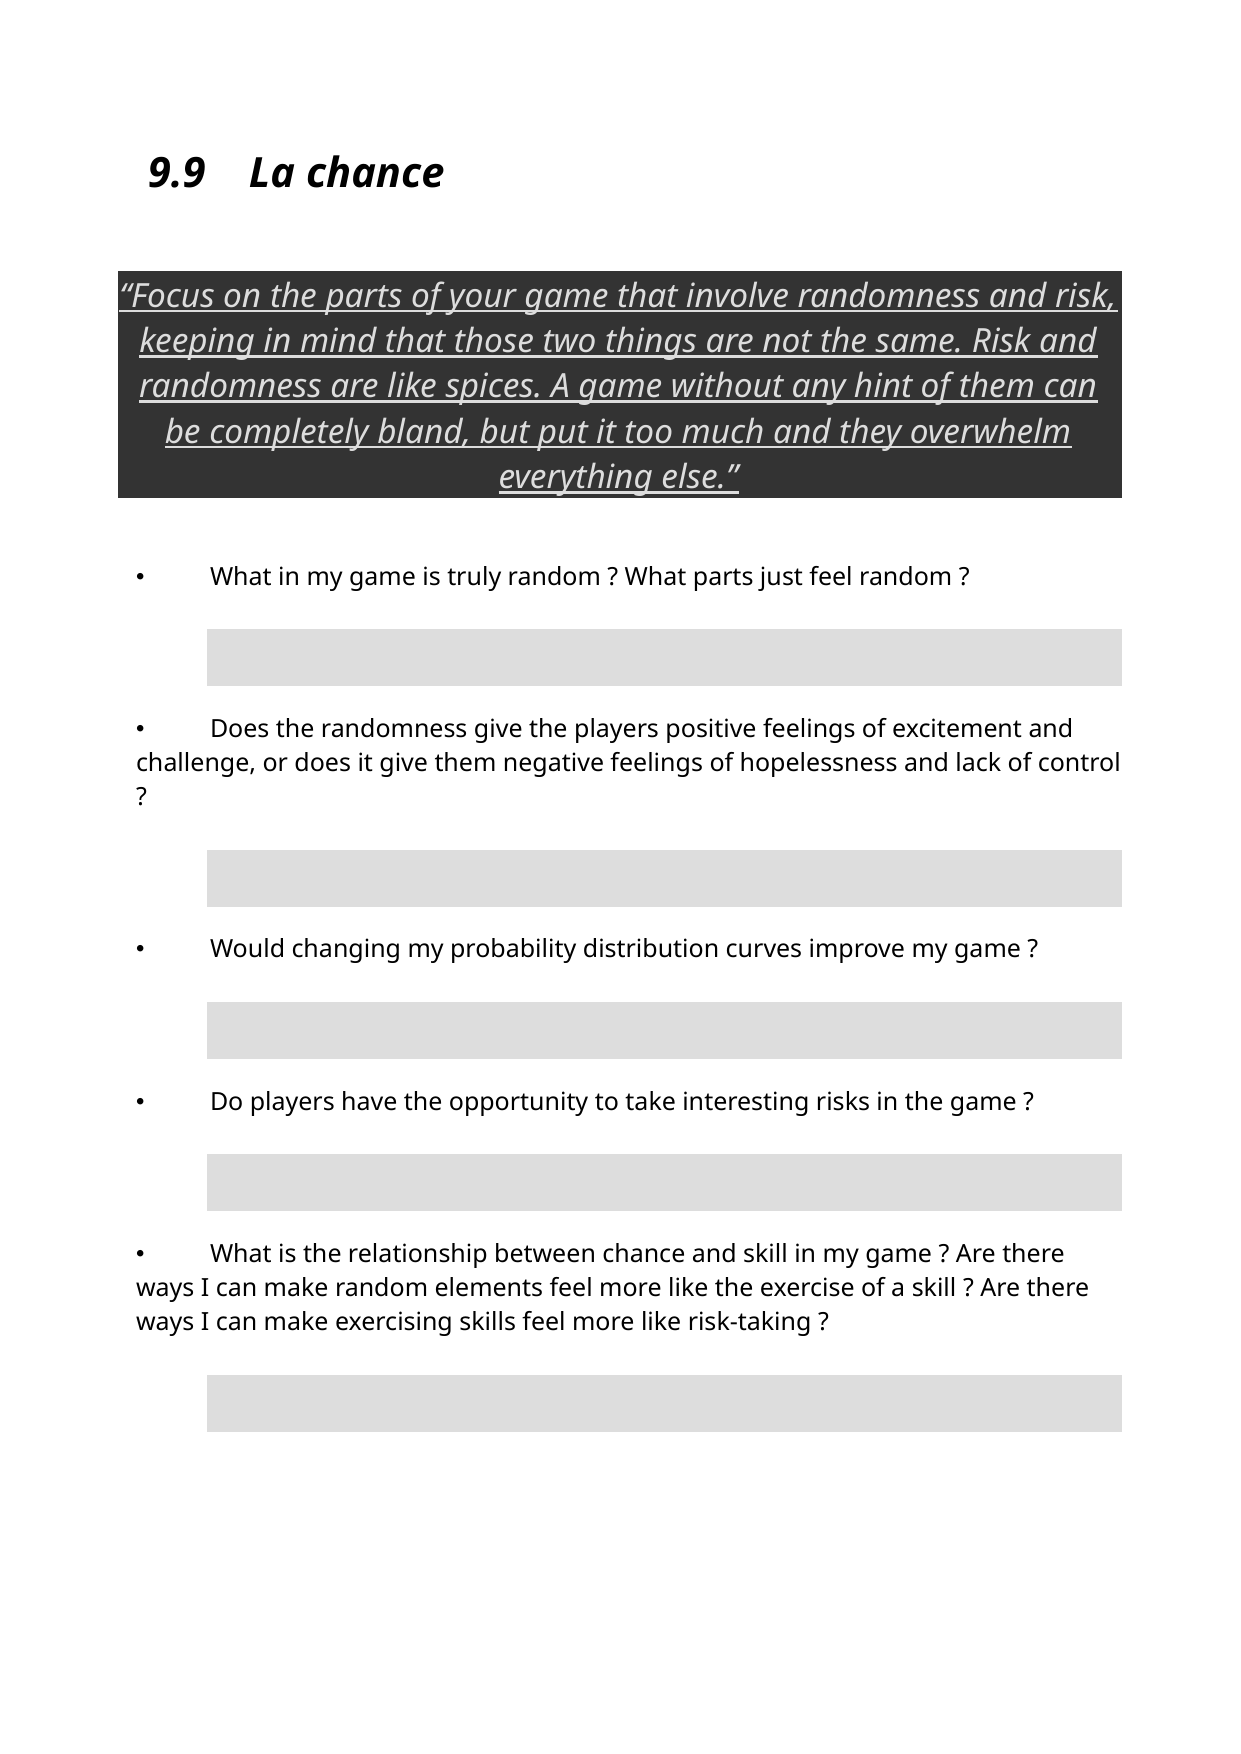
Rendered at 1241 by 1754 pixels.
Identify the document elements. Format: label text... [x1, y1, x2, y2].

list What is the relationship between chance and skill in my game ? Are there ways I can make random elements feel more like the exercise of a skill ? Are there ways I can make exercising skills feel more like risk-taking ? [136, 1236, 1122, 1338]
list What in my game is truly random ? What parts just feel random ? [136, 558, 1122, 592]
text “Focus on the parts of your game that involve randomness and risk, keeping in mind that those two things are not the same. Risk and randomness are like spices. A game without any hint of them can be completely bland, but put it too much and they overwhelm everything else.” [118, 271, 1122, 498]
subtitle La chance [148, 143, 1122, 200]
list Would changing my probability distribution curves improve my game ? [136, 931, 1122, 965]
list Does the randomness give the players positive feelings of excitement and challenge, or does it give them negative feelings of hopelessness and lack of control ? [136, 711, 1122, 813]
list Do players have the opportunity to take interesting risks in the game ? [136, 1083, 1122, 1117]
